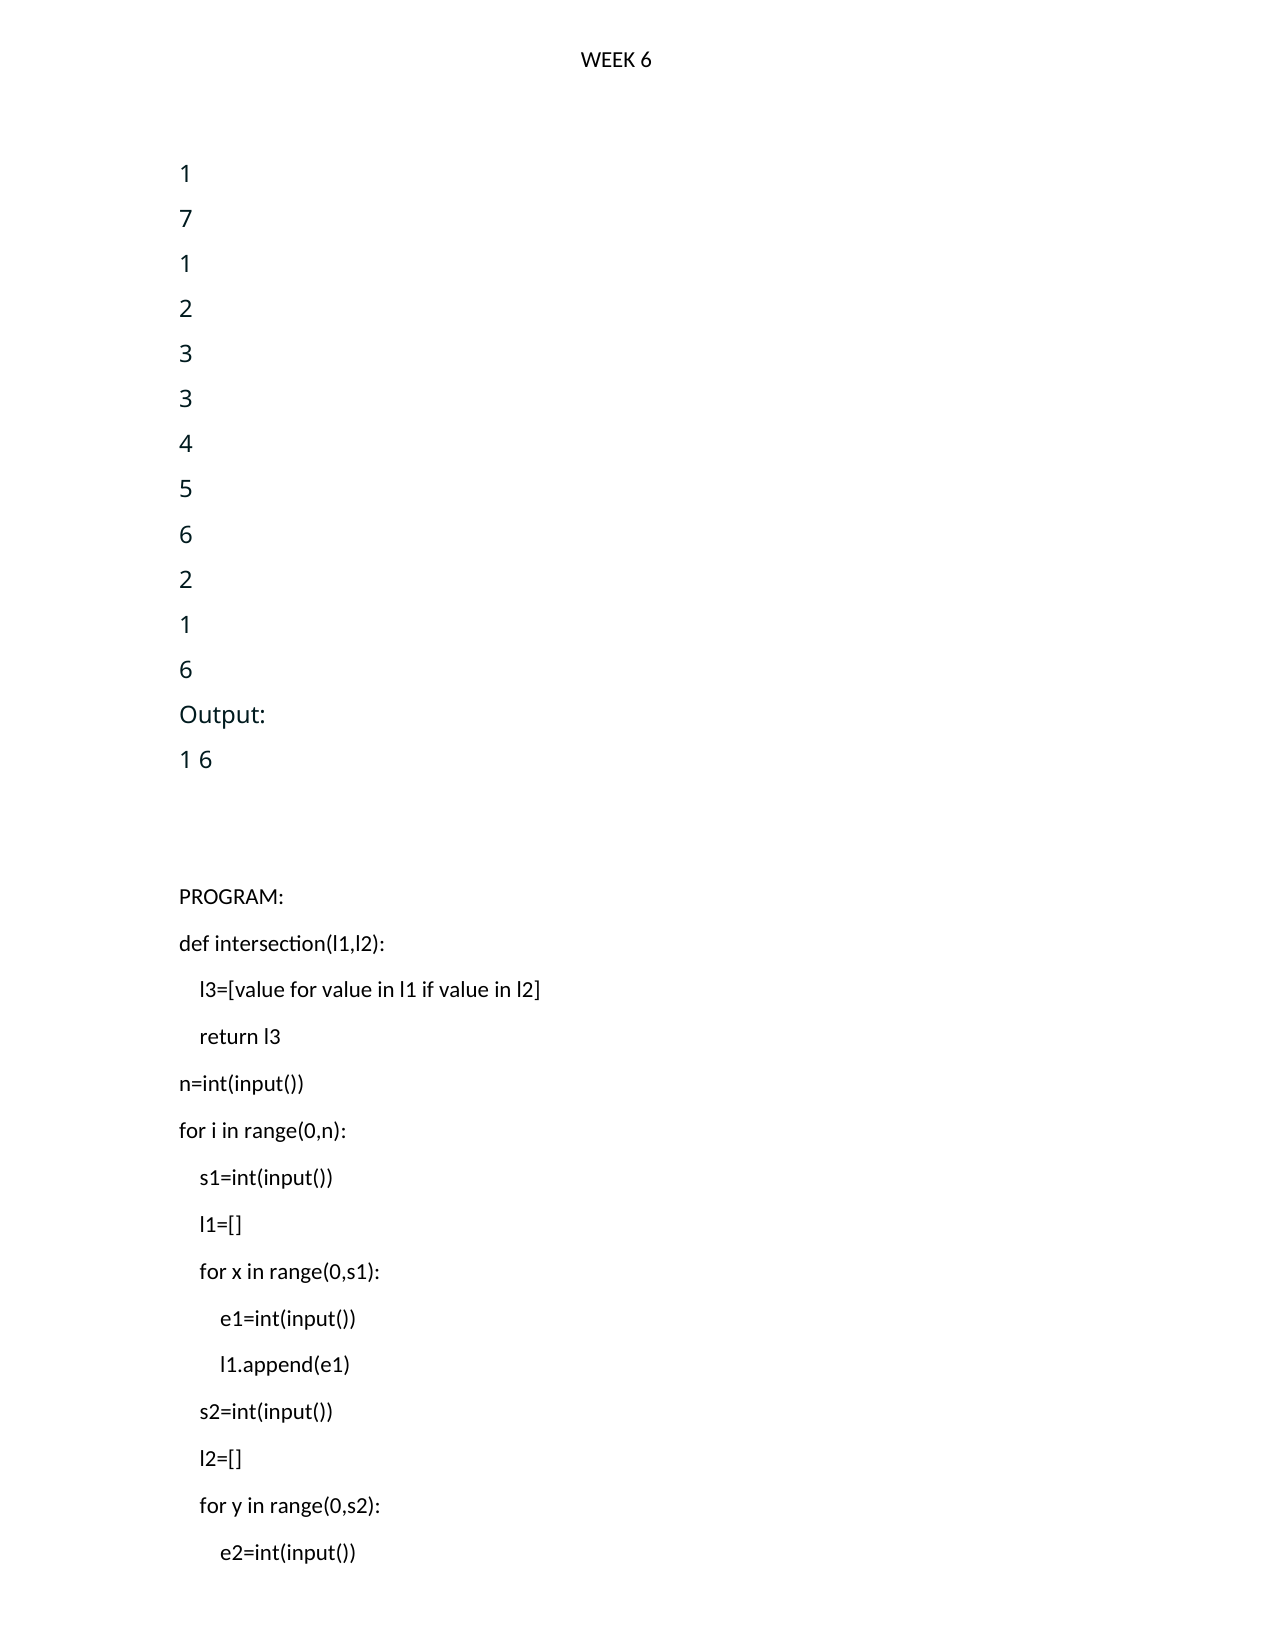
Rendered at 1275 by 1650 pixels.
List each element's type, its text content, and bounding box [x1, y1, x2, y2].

text l3=[value for value in l1 if value in l2] [179, 976, 1096, 1003]
text Output: [179, 698, 1096, 730]
text 3 [179, 382, 1096, 415]
text for x in range(0,s1): [179, 1257, 1096, 1285]
text 1 [179, 247, 1096, 279]
text 5 [179, 472, 1096, 505]
text for y in range(0,s2): [179, 1491, 1096, 1519]
text n=int(input()) [179, 1069, 1096, 1097]
text l1=[] [179, 1210, 1096, 1238]
text 3 [179, 337, 1096, 369]
text 4 [179, 427, 1096, 460]
text 7 [179, 202, 1096, 234]
text def intersection(l1,l2): [179, 929, 1096, 957]
text l2=[] [179, 1444, 1096, 1472]
text s2=int(input()) [179, 1397, 1096, 1425]
text 2 [179, 562, 1096, 595]
text 6 [179, 653, 1096, 685]
text for i in range(0,n): [179, 1116, 1096, 1144]
text 1 [179, 157, 1096, 189]
text PROGRAM: [179, 882, 1096, 910]
text e2=int(input()) [179, 1538, 1096, 1566]
text 1 [179, 608, 1096, 640]
text l1.append(e1) [179, 1351, 1096, 1378]
text return l3 [179, 1022, 1096, 1050]
text s1=int(input()) [179, 1163, 1096, 1191]
text e1=int(input()) [179, 1304, 1096, 1332]
text 2 [179, 292, 1096, 324]
text 1 6 [179, 743, 1096, 776]
text 6 [179, 517, 1096, 550]
